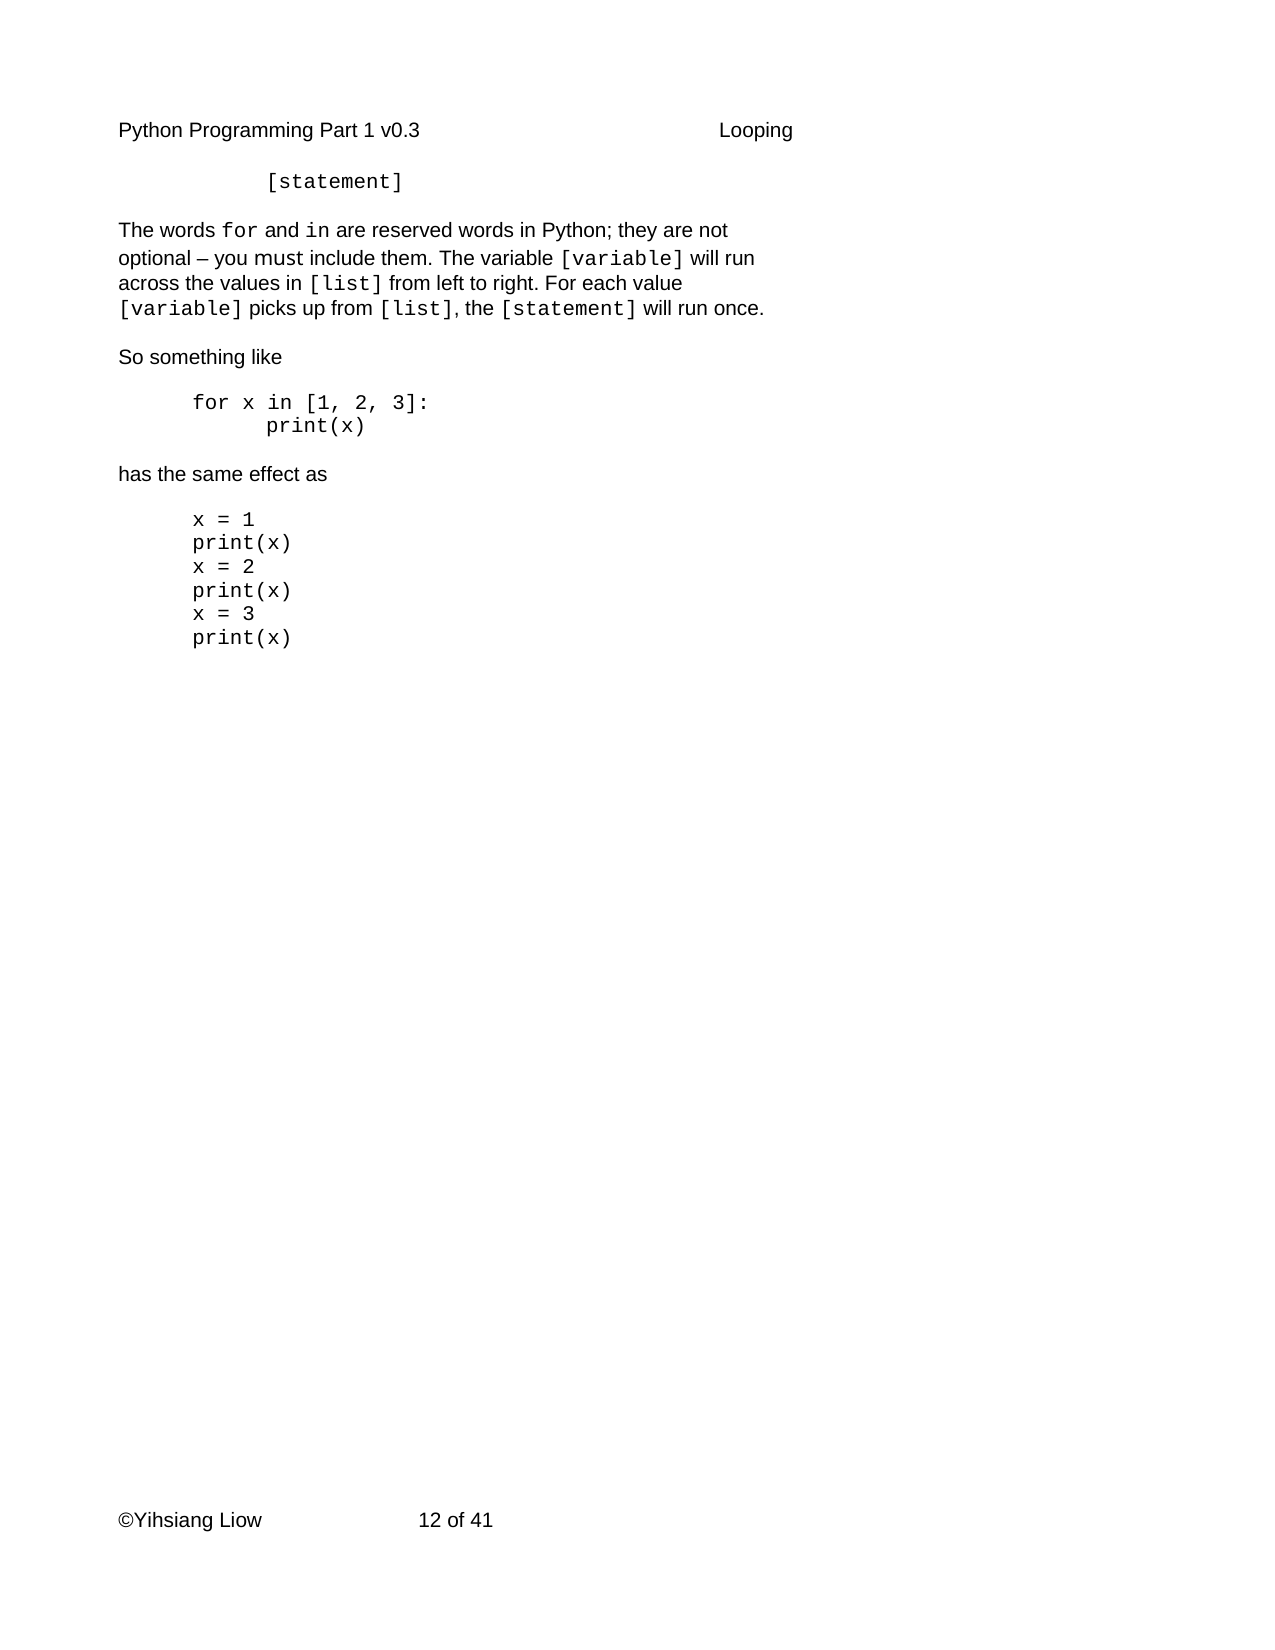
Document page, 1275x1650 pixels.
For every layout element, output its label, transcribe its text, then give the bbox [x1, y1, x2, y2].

text print(x) [118, 627, 793, 651]
text x = 1 [118, 509, 793, 532]
text So something like [118, 345, 793, 368]
text x = 2 [118, 556, 793, 579]
text print(x) [118, 532, 793, 556]
text print(x) [118, 415, 793, 439]
text for x in [1, 2, 3]: [118, 392, 793, 415]
text [statement] [118, 171, 793, 194]
text x = 3 [118, 603, 793, 627]
text has the same effect as [118, 462, 793, 485]
text print(x) [118, 579, 793, 603]
text The words for and in are reserved words in Python; they are not optional – you must include them. The variable [variable] will run across the values in [list] from left to right. For each value [variable] picks up from [list], the [statement] will run once. [118, 218, 793, 322]
